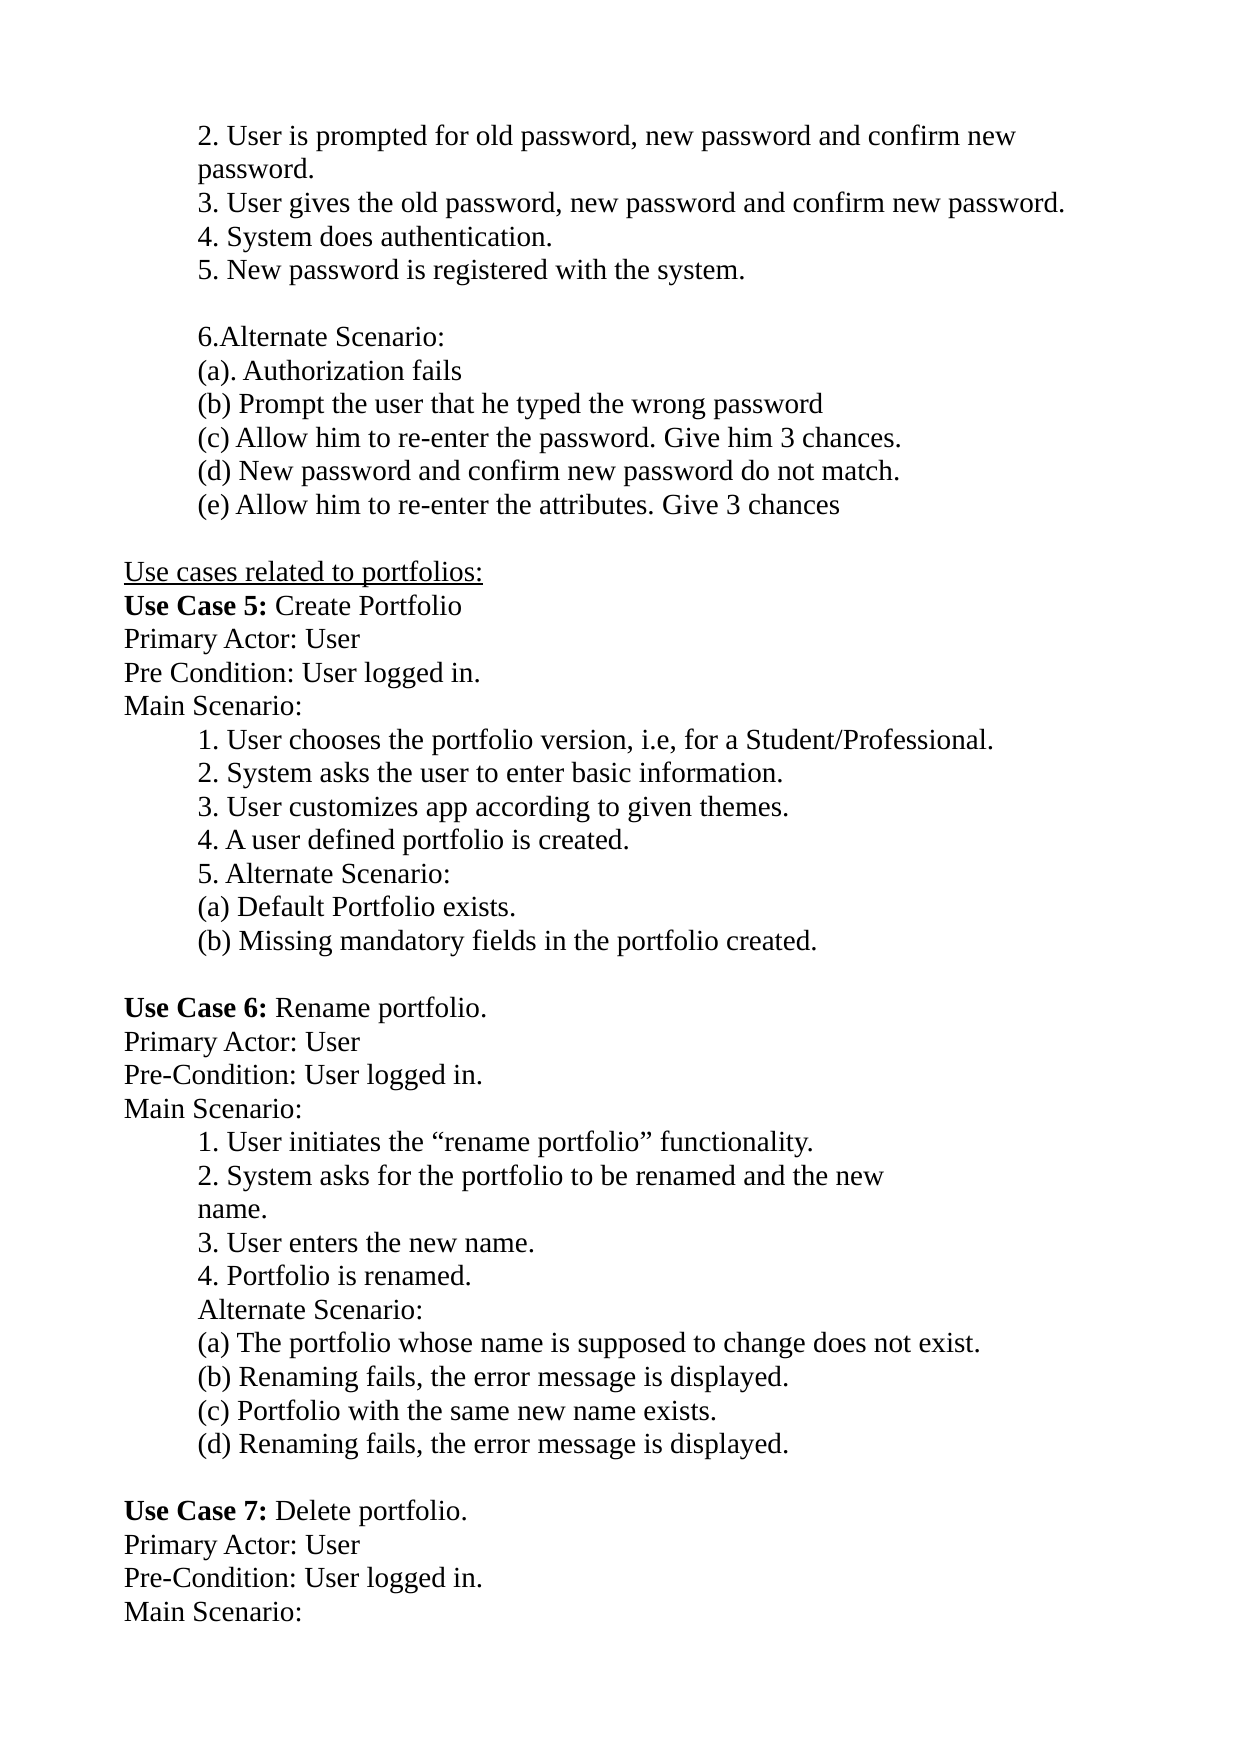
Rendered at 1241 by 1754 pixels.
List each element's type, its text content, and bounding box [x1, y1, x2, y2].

text 5. Alternate Scenario: [123, 856, 1123, 889]
text 5. New password is registered with the system. [123, 252, 1123, 286]
text Use Case 7: Delete portfolio. [123, 1493, 1123, 1527]
text (b) Missing mandatory fields in the portfolio created. [123, 923, 1123, 957]
text name. [123, 1191, 1123, 1225]
text Pre-Condition: User logged in. [123, 1560, 1123, 1594]
text (d) New password and confirm new password do not match. [123, 453, 1123, 487]
text Primary Actor: User [123, 1527, 1123, 1560]
text 6.Alternate Scenario: [123, 319, 1123, 353]
text 3. User customizes app according to given themes. [123, 789, 1123, 822]
text Main Scenario: [123, 1594, 1123, 1627]
text (d) Renaming fails, the error message is displayed. [123, 1426, 1123, 1460]
text (e) Allow him to re-enter the attributes. Give 3 chances [123, 487, 1123, 521]
text Use Case 6: Rename portfolio. [123, 990, 1123, 1024]
text 2. System asks for the portfolio to be renamed and the new [123, 1158, 1123, 1191]
text Primary Actor: User [123, 1024, 1123, 1057]
text 4. System does authentication. [123, 219, 1123, 252]
text (a). Authorization fails [123, 353, 1123, 386]
text 4. A user defined portfolio is created. [123, 822, 1123, 856]
text 3. User enters the new name. [123, 1225, 1123, 1258]
text Pre Condition: User logged in. [123, 655, 1123, 688]
text 4. Portfolio is renamed. [123, 1258, 1123, 1292]
text Primary Actor: User [123, 621, 1123, 655]
text 2. System asks the user to enter basic information. [123, 755, 1123, 789]
text 1. User initiates the “rename portfolio” functionality. [123, 1124, 1123, 1158]
text (b) Prompt the user that he typed the wrong password [123, 386, 1123, 420]
text (c) Portfolio with the same new name exists. [123, 1393, 1123, 1426]
text (b) Renaming fails, the error message is displayed. [123, 1359, 1123, 1393]
text Alternate Scenario: [123, 1292, 1123, 1326]
text (a) The portfolio whose name is supposed to change does not exist. [123, 1326, 1123, 1359]
text Use Case 5: Create Portfolio [123, 588, 1123, 621]
text Use cases related to portfolios: [123, 554, 1123, 588]
text (a) Default Portfolio exists. [123, 889, 1123, 923]
text (c) Allow him to re-enter the password. Give him 3 chances. [123, 420, 1123, 453]
text 1. User chooses the portfolio version, i.e, for a Student/Professional. [123, 722, 1123, 755]
text 2. User is prompted for old password, new password and confirm new password. [123, 118, 1123, 185]
text 3. User gives the old password, new password and confirm new password. [123, 185, 1123, 219]
text Pre-Condition: User logged in. [123, 1057, 1123, 1091]
text Main Scenario: [123, 1091, 1123, 1124]
text Main Scenario: [123, 688, 1123, 722]
